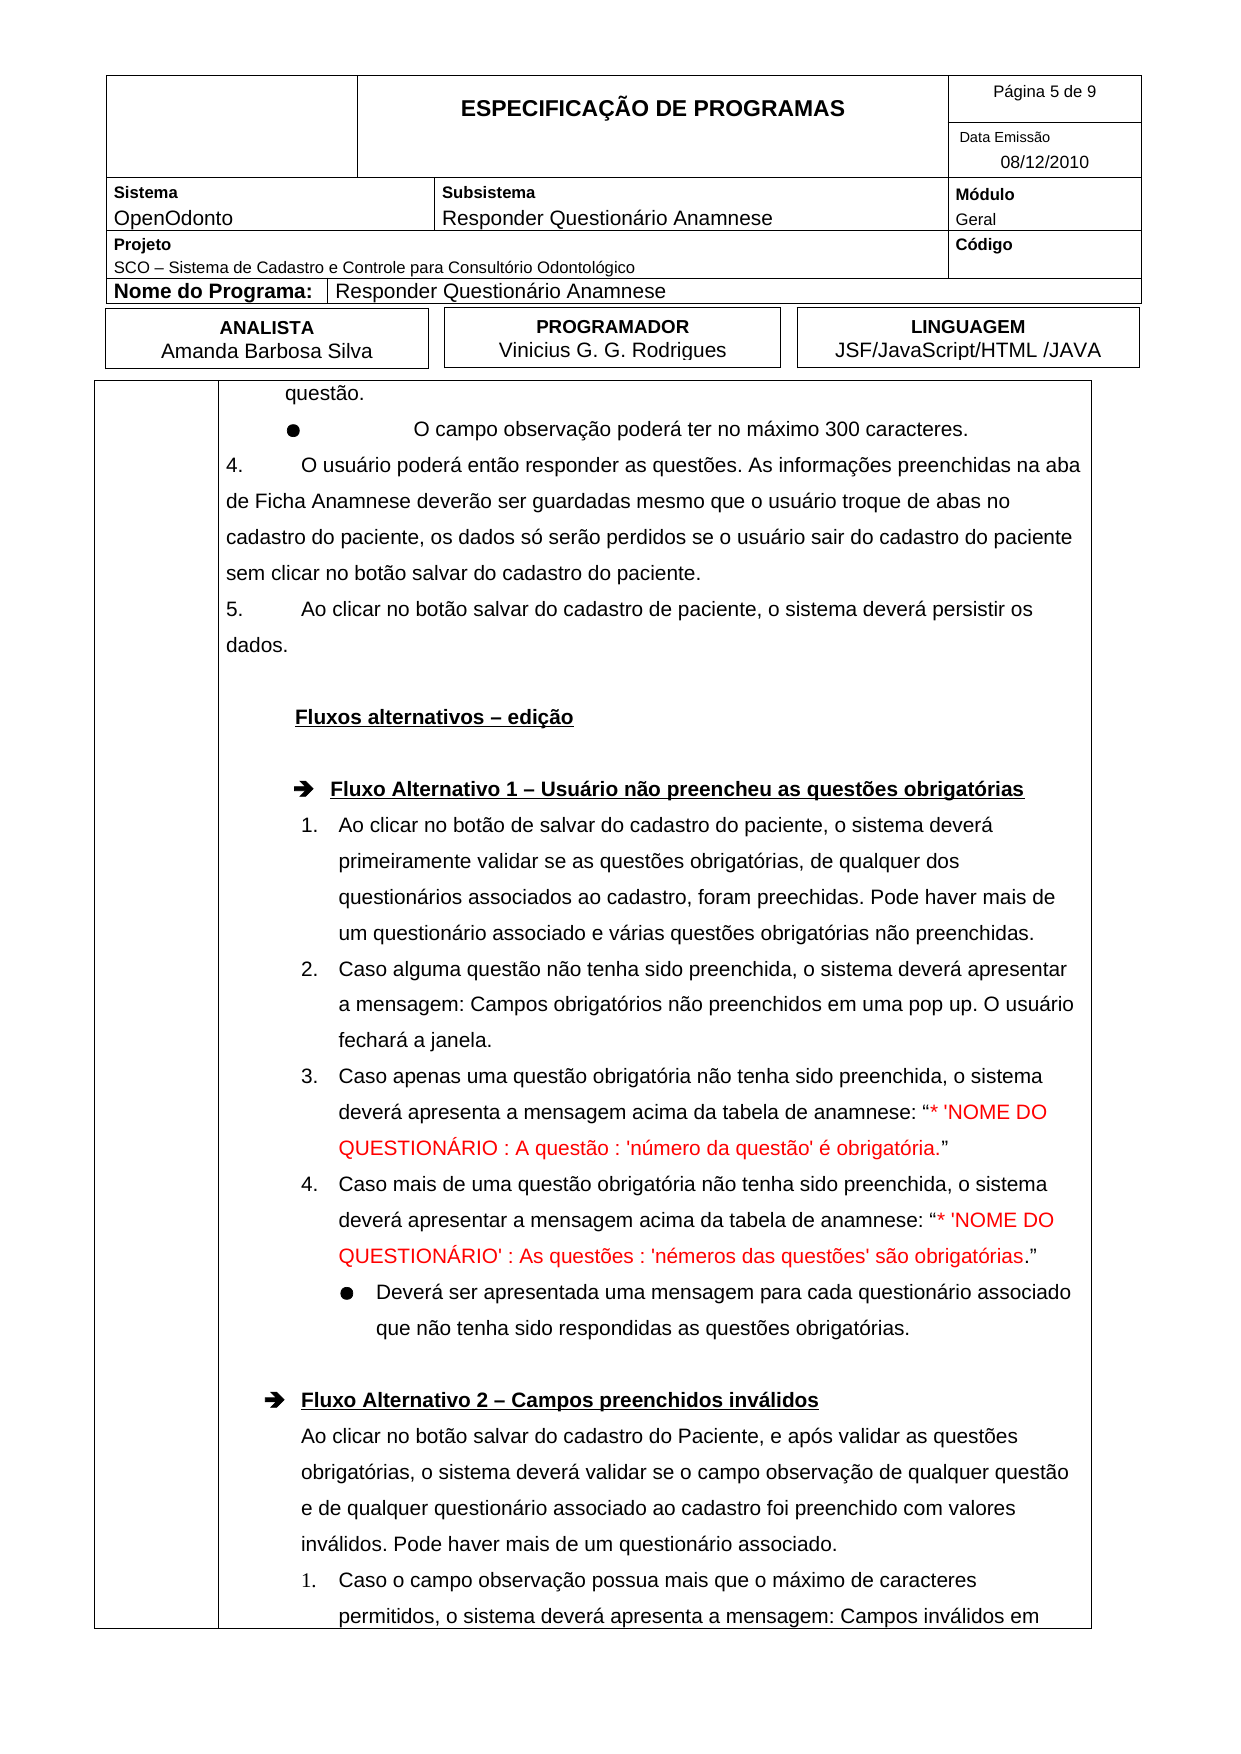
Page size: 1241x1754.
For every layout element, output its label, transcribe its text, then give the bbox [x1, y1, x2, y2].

table_header [95, 381, 218, 1628]
table_header Apresentar ao usuário a aba de Ficha Anamnese e permitir que o usuário adicione visualmente os registros de questionários desejados, edite-os ou remova-os. Usuário. Selecionar a aba Ficha Anamnese no cadastro de Paciente. Fluxos Principais Cenário 1 – Incluir Usuário deverá selecionar a aba Ficha Anamnese no cadastro de Paciente. Nessa aba, o sistema deverá adiconar, apenas visualmente, o registro do questionário. Deverá persistir os dados do questionário apenas quando o usuário salvar todo o registro clicando no botão Salvar do cadastro de Paciente. 3. O sistema deverá listar através de uma combobox todos os registros cadastros de questionário. Para incluir um questionário no cadastro do paciente, o usuário deverá selecionar o questionário desejado na combobox e clicar no botão de adicionar questionário. O sistema deverá adicionar visualmente o registro na tabela de anamneses. 6. A tabela de Anamneses deverá conter as colunas: Coluna que indica qual o questionário está selecionado. O questionário que estiver selecionado deverá conter o ícone nessa coluna. Somente um questionário terá essa marcação por vez. Nome Descricao Remover (deverá conter um botão com o ícone “x” para cada registro da tabela) 7. Caso os dados do registro ultrapassem os limites da coluna na tabela de Anamneses, o sistema deverá apresentar as informações até o limite da coluna na tabela, colocar reticências e permitir que o usuário visualize o restante da informação do registro na coluna ao passar o mouse sobre a informação incompleta na tela através de um tooltip. 8. Ao adicionar um questionário, o questionário adicionado deverá ser automaticamenet o selecionado para edição. 9. Ao adicionar um questionário deverá ser apresentado abaixo da tabela o nome e a descrição do questionário selecionado e as questões deverão ser carregadas logo abaixo dessas informações. Caso a descrição ou o nome ultrapassem os limites da tela, o sistema deverá apresentar as informações até um limite definido na tela, colocar reticências e permitir que o usuário visualize o restante da informação do registro na coluna ao passar o mouse sobre a informação incompleta na tela através de um tooltip. 10. Caso a quantidade de questionários ultrapasse o tamanho definido da tabela na tela, a tabela não deverá ser redimencionada, deverá ser criada uma barra de rolagem tanto na vertical como na horizontal caso necessário. Fluxos alternativos - inclusão Fluxo Alternativo 1 – Usuário tenta adicionar registro já referenciado Caso o usuário selecione um questionário já referenciado ao cadastro de paciente e clique no botão de adicionar anamnese, o sistema deverá apresentar a mensagem acima da combobox: “* O questionário selecionado ja foi adicionado a lista.” Cenário 2 – Editar (RESPONDER) Caso o usuário deseje alterar um questionário, deverá localizar na tabela de anamneses o questionário que deseja editar e clicar nele uma vez. O sistema deverá selecionar o cadastro clicado e carregar as suas informações e questões abaixo da tabela de anamneses. As questão deverão ser apresentadas da seguinte forma: As questões deverão ser numeradas na ordem em que foram associadas ao cadastro do questionário de 1 a n. Cada questão deverá ter as opções: Sim, Não, Outro. Sendo que somente uma opção poderá ser escolhida como resposta. As questões obrigatórias deverão possuir as suas opções em negrito. Deverá ser apresentado também um campo de observação para cada questão, onde o usuário possa adiconar informações adicionais sobre a resposta em questão. O campo observação poderá ter no máximo 300 caracteres. O usuário poderá então responder as questões. As informações preenchidas na aba de Ficha Anamnese deverão ser guardadas mesmo que o usuário troque de abas no cadastro do paciente, os dados só serão perdidos se o usuário sair do cadastro do paciente sem clicar no botão salvar do cadastro do paciente. Ao clicar no botão salvar do cadastro de paciente, o sistema deverá persistir os dados. Fluxos alternativos – edição Fluxo Alternativo 1 – Usuário não preencheu as questões obrigatórias Ao clicar no botão de salvar do cadastro do paciente, o sistema deverá primeiramente validar se as questões obrigatórias, de qualquer dos questionários associados ao cadastro, foram preechidas. Pode haver mais de um questionário associado e várias questões obrigatórias não preenchidas. Caso alguma questão não tenha sido preenchida, o sistema deverá apresentar a mensagem: Campos obrigatórios não preenchidos em uma pop up. O usuário fechará a janela. Caso apenas uma questão obrigatória não tenha sido preenchida, o sistema deverá apresenta a mensagem acima da tabela de anamnese: “* 'NOME DO QUESTIONÁRIO : A questão : 'número da questão' é obrigatória.” Caso mais de uma questão obrigatória não tenha sido preenchida, o sistema deverá apresentar a mensagem acima da tabela de anamnese: “* 'NOME DO QUESTIONÁRIO' : As questões : 'némeros das questões' são obrigatórias.” Deverá ser apresentada uma mensagem para cada questionário associado que não tenha sido respondidas as questões obrigatórias. Fluxo Alternativo 2 – Campos preenchidos inválidos Ao clicar no botão salvar do cadastro do Paciente, e após validar as questões obrigatórias, o sistema deverá validar se o campo observação de qualquer questão e de qualquer questionário associado ao cadastro foi preenchido com valores inválidos. Pode haver mais de um questionário associado. Caso o campo observação possua mais que o máximo de caracteres permitidos, o sistema deverá apresenta a mensagem: Campos inválidos em uma pop up. O usuário fecjará a janela. Caso apenas um campo observação tenha excedido o tamanho, o sistema apresentará a mensagem: “* 'NOME DO QUESTIONÁRIO' : A questão : 'número da questão' possui observação com valor muito longo. Máximo permitido = 300”. Caso mais de um campo observação tenha execedido o tamanho, o sistema apresentatá a mensagem: “* 'NOME DO QUESTIONÁRIO' : As questões : 'número das questões' possuem observação com valor muito longo. Máximo permitido = 300”. Deverá ser apresentada uma mensagem para cada questionário associado que tenha campos observações com tamanho excedido. 7. Caso o usuário esteja excluindo o registro, deverá localizar o registro na tabela de anamneses do cadastro de paciente e selecionar o botão de exclusão da linha de seu registro. O sistema deverá remover o registro visualmente da tabela de anamneses. Exceções Perda de conexão com o servidor ou banco de dados. Apresentar mensagem em uma pop up: “Falha não prevista – Consulte o administrador do sistema” A sessão do usuário deve expirar em 30 minutos, a partir disso se o usuário selecionar qualquer ação do sistema, ele deve ser redirecionado para a tela de login. Se o usuário selecionar link do “OpenOdonto” (Logo no canto Superior direito Sob o menu), sistema deve redirecionar para a tela principal do sistema. Se o usuário selecionar a opção “sair” (encerrar sessão), sistema deve redirecionar para tela de login e encerrar a sessão corrente do usuário. [219, 381, 1091, 1628]
